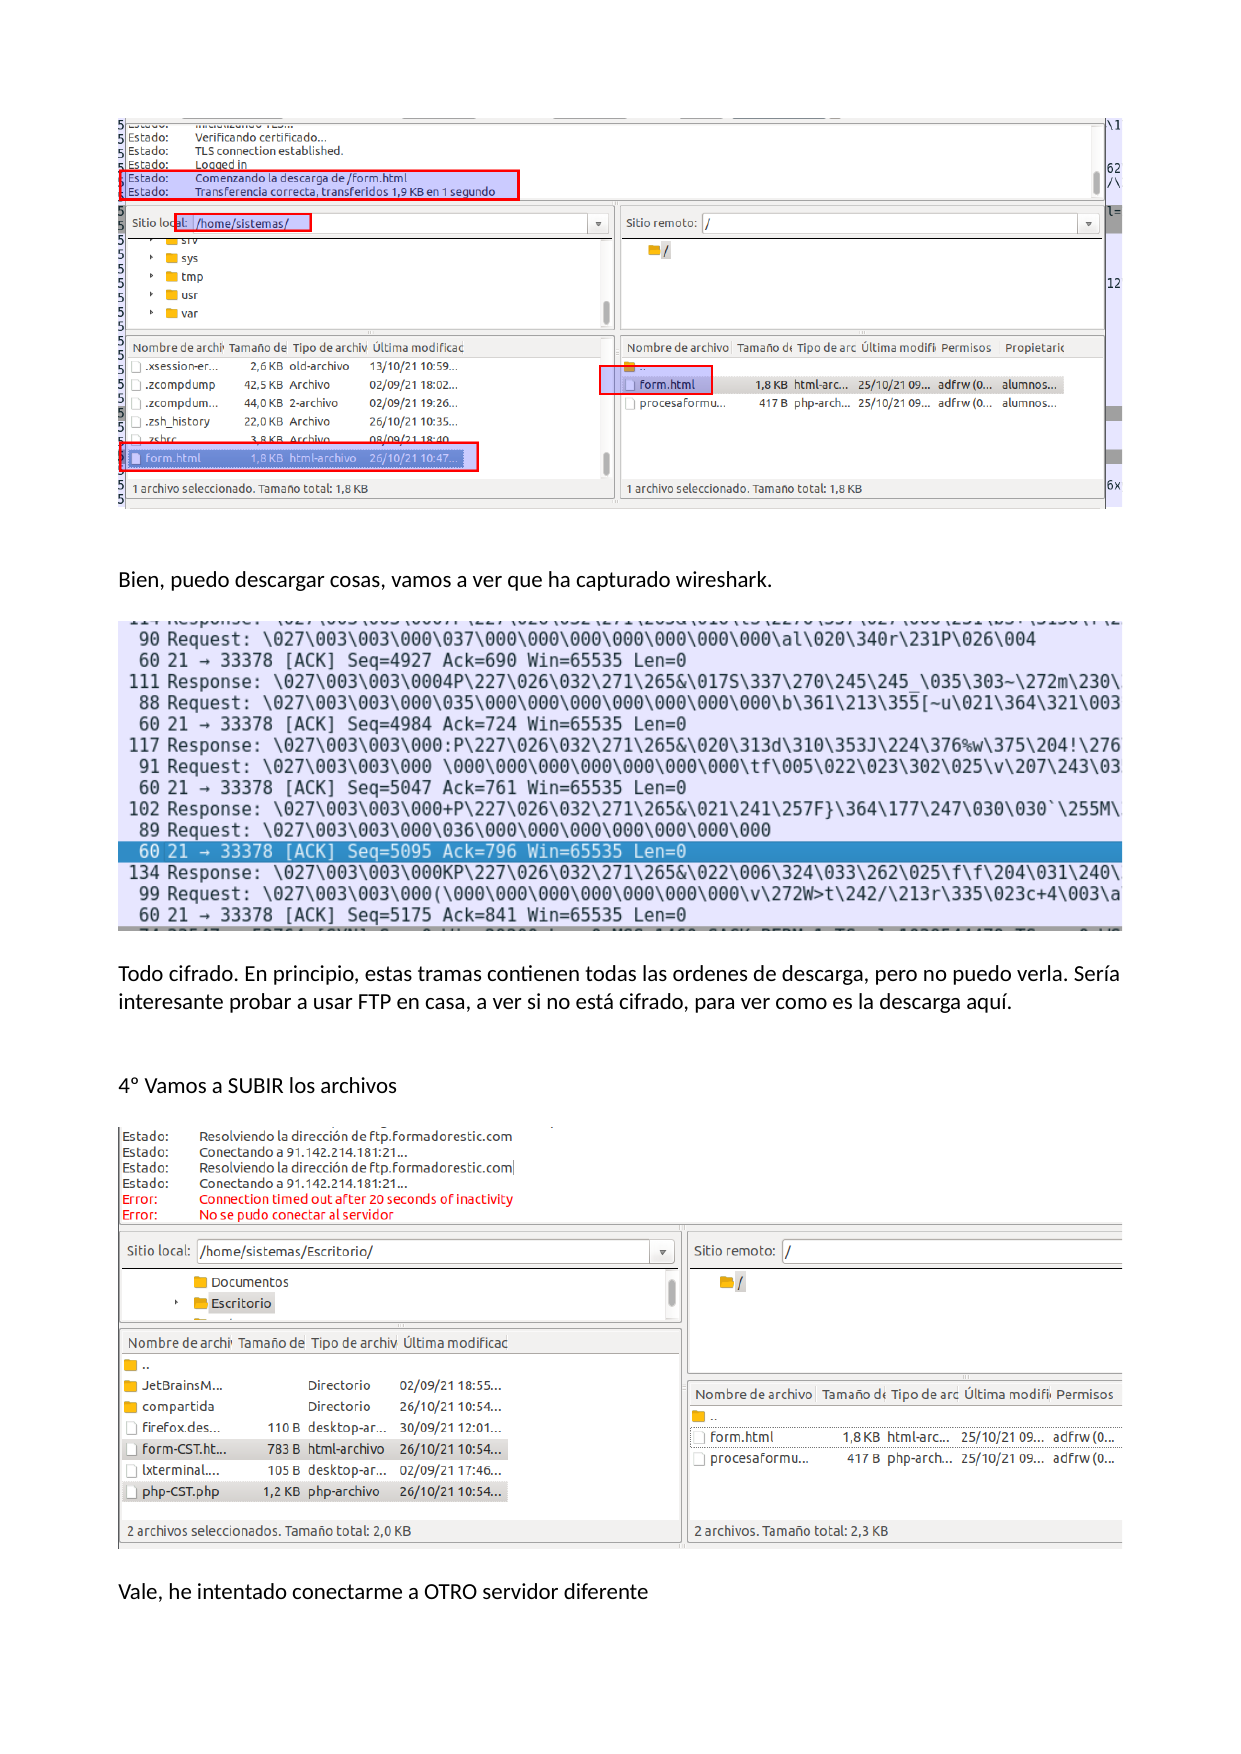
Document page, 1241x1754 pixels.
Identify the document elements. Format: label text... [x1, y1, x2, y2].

text Todo cifrado. En principio, estas tramas contienen todas las ordenes de descarga, pero no puedo verla. Sería interesante probar a usar FTP en casa, a ver si no está cifrado, para ver como es la descarga aquí. [118, 959, 1122, 1015]
text Vale, he intentado conectarme a OTRO servidor diferente [118, 1577, 1122, 1605]
text Bien, puedo descargar cosas, vamos a ver que ha capturado wireshark. [118, 565, 1122, 593]
text 4º Vamos a SUBIR los archivos [118, 1071, 1122, 1099]
